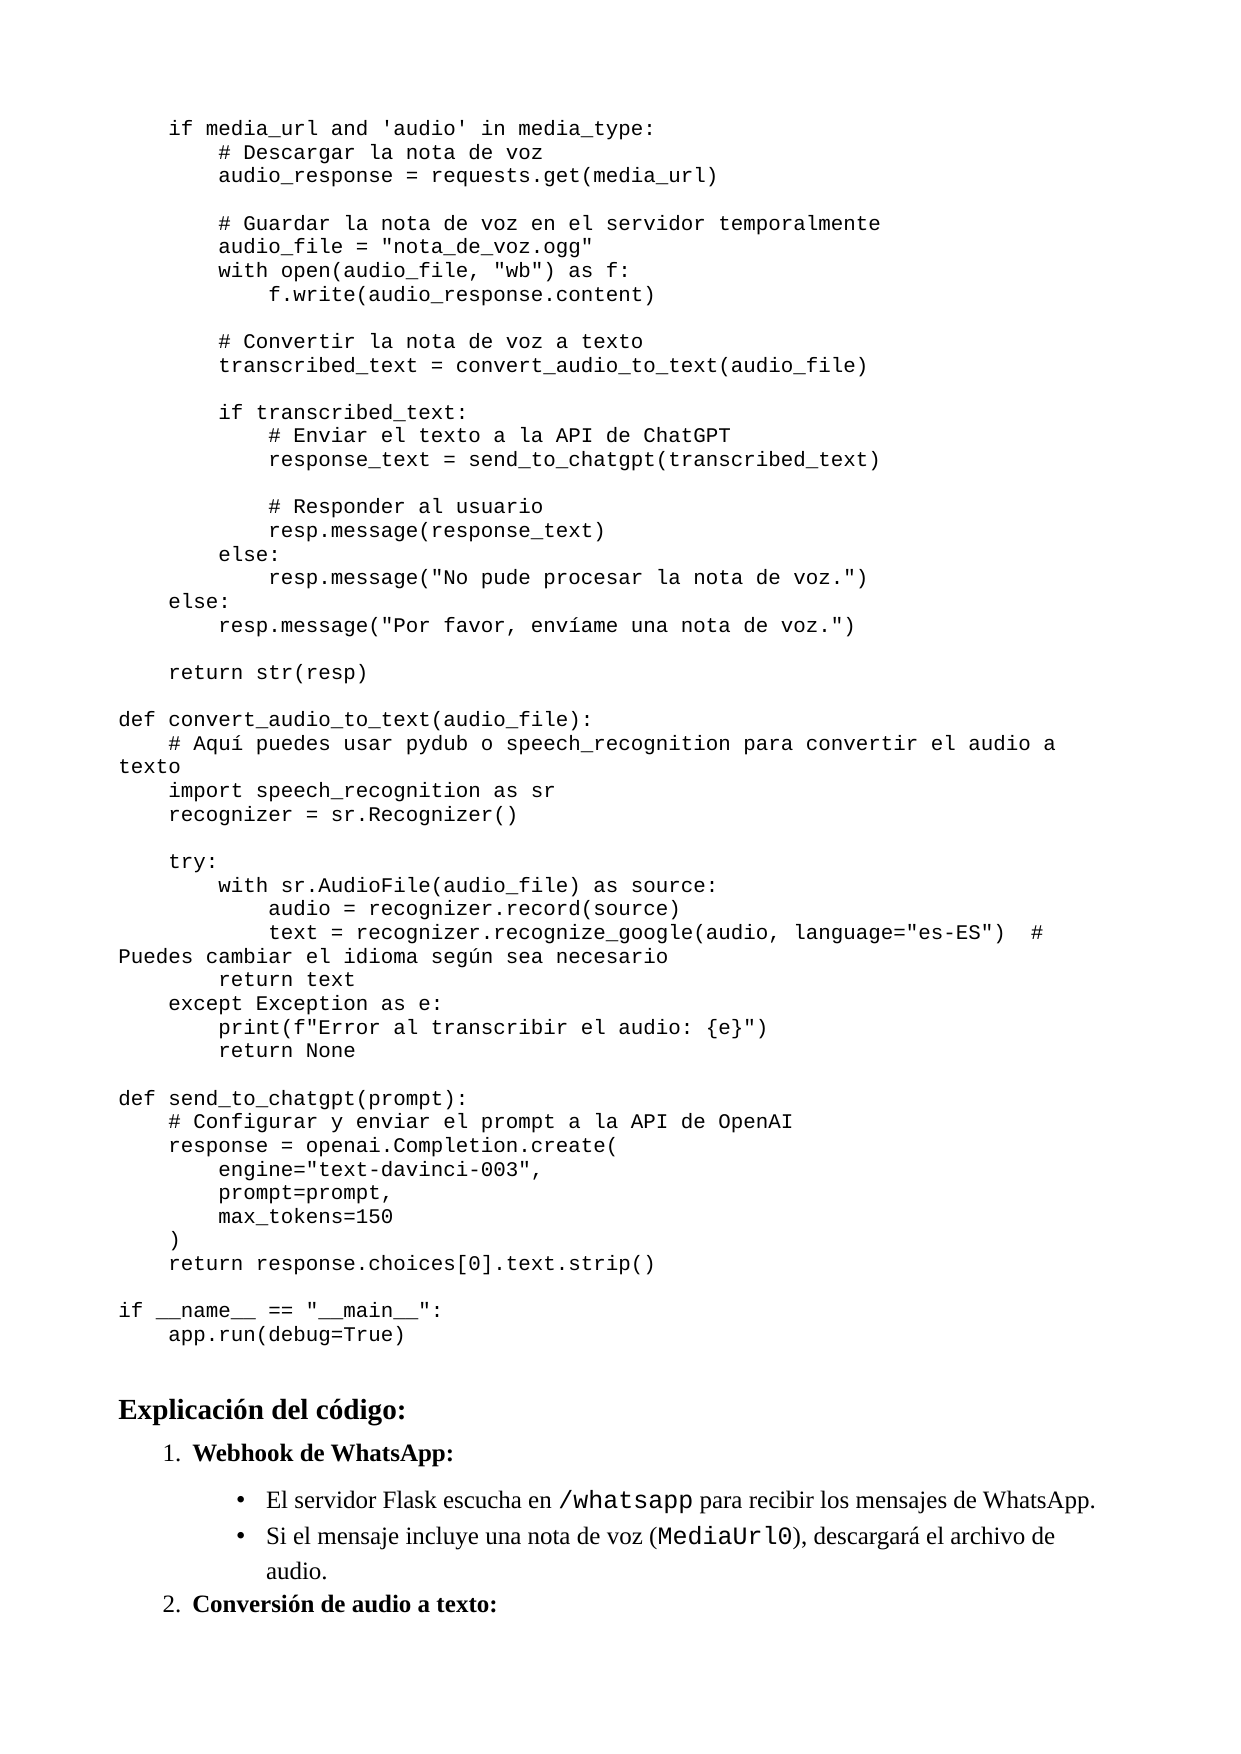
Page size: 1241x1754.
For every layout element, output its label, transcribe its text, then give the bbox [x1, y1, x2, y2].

text # Enviar el texto a la API de ChatGPT [118, 426, 1122, 449]
text try: [118, 851, 1122, 875]
text audio_response = requests.get(media_url) [118, 165, 1122, 189]
text print(f"Error al transcribir el audio: {e}") [118, 1017, 1122, 1040]
text audio_file = "nota_de_voz.ogg" [118, 236, 1122, 260]
text max_tokens=150 [118, 1206, 1122, 1229]
text if __name__ == "__main__": [118, 1300, 1122, 1324]
text resp.message("Por favor, envíame una nota de voz.") [118, 615, 1122, 638]
text text = recognizer.recognize_google(audio, language="es-ES") # Puedes cambiar el idioma según sea necesario [118, 922, 1122, 969]
text # Configurar y enviar el prompt a la API de OpenAI [118, 1111, 1122, 1135]
text # Aquí puedes usar pydub o speech_recognition para convertir el audio a texto [118, 733, 1122, 780]
text if media_url and 'audio' in media_type: [118, 118, 1122, 142]
text else: [118, 591, 1122, 615]
text else: [118, 544, 1122, 567]
text def convert_audio_to_text(audio_file): [118, 709, 1122, 733]
text return str(resp) [118, 662, 1122, 686]
text resp.message(response_text) [118, 520, 1122, 544]
text return None [118, 1040, 1122, 1064]
text f.write(audio_response.content) [118, 284, 1122, 307]
text response_text = send_to_chatgpt(transcribed_text) [118, 449, 1122, 473]
subtitle Explicación del código: [118, 1392, 1122, 1425]
list Conversión de audio a texto: [162, 1589, 1122, 1618]
text # Guardar la nota de voz en el servidor temporalmente [118, 213, 1122, 236]
text if transcribed_text: [118, 402, 1122, 426]
text transcribed_text = convert_audio_to_text(audio_file) [118, 354, 1122, 378]
text with open(audio_file, "wb") as f: [118, 260, 1122, 284]
text recognizer = sr.Recognizer() [118, 804, 1122, 827]
text # Descargar la nota de voz [118, 142, 1122, 165]
text def send_to_chatgpt(prompt): [118, 1088, 1122, 1111]
text response = openai.Completion.create( [118, 1135, 1122, 1158]
text import speech_recognition as sr [118, 780, 1122, 804]
text prompt=prompt, [118, 1182, 1122, 1206]
text # Convertir la nota de voz a texto [118, 331, 1122, 354]
text ) [118, 1229, 1122, 1253]
text with sr.AudioFile(audio_file) as source: [118, 875, 1122, 898]
text except Exception as e: [118, 993, 1122, 1017]
text resp.message("No pude procesar la nota de voz.") [118, 567, 1122, 591]
text # Responder al usuario [118, 496, 1122, 520]
list El servidor Flask escucha en /whatsapp para recibir los mensajes de WhatsApp. [236, 1485, 1122, 1516]
text app.run(debug=True) [118, 1324, 1122, 1348]
text return response.choices[0].text.strip() [118, 1253, 1122, 1277]
list Si el mensaje incluye una nota de voz (MediaUrl0), descargará el archivo de audio. [236, 1521, 1122, 1585]
text engine="text-davinci-003", [118, 1158, 1122, 1182]
text audio = recognizer.record(source) [118, 898, 1122, 922]
list Webhook de WhatsApp: [162, 1438, 1122, 1467]
text return text [118, 969, 1122, 993]
